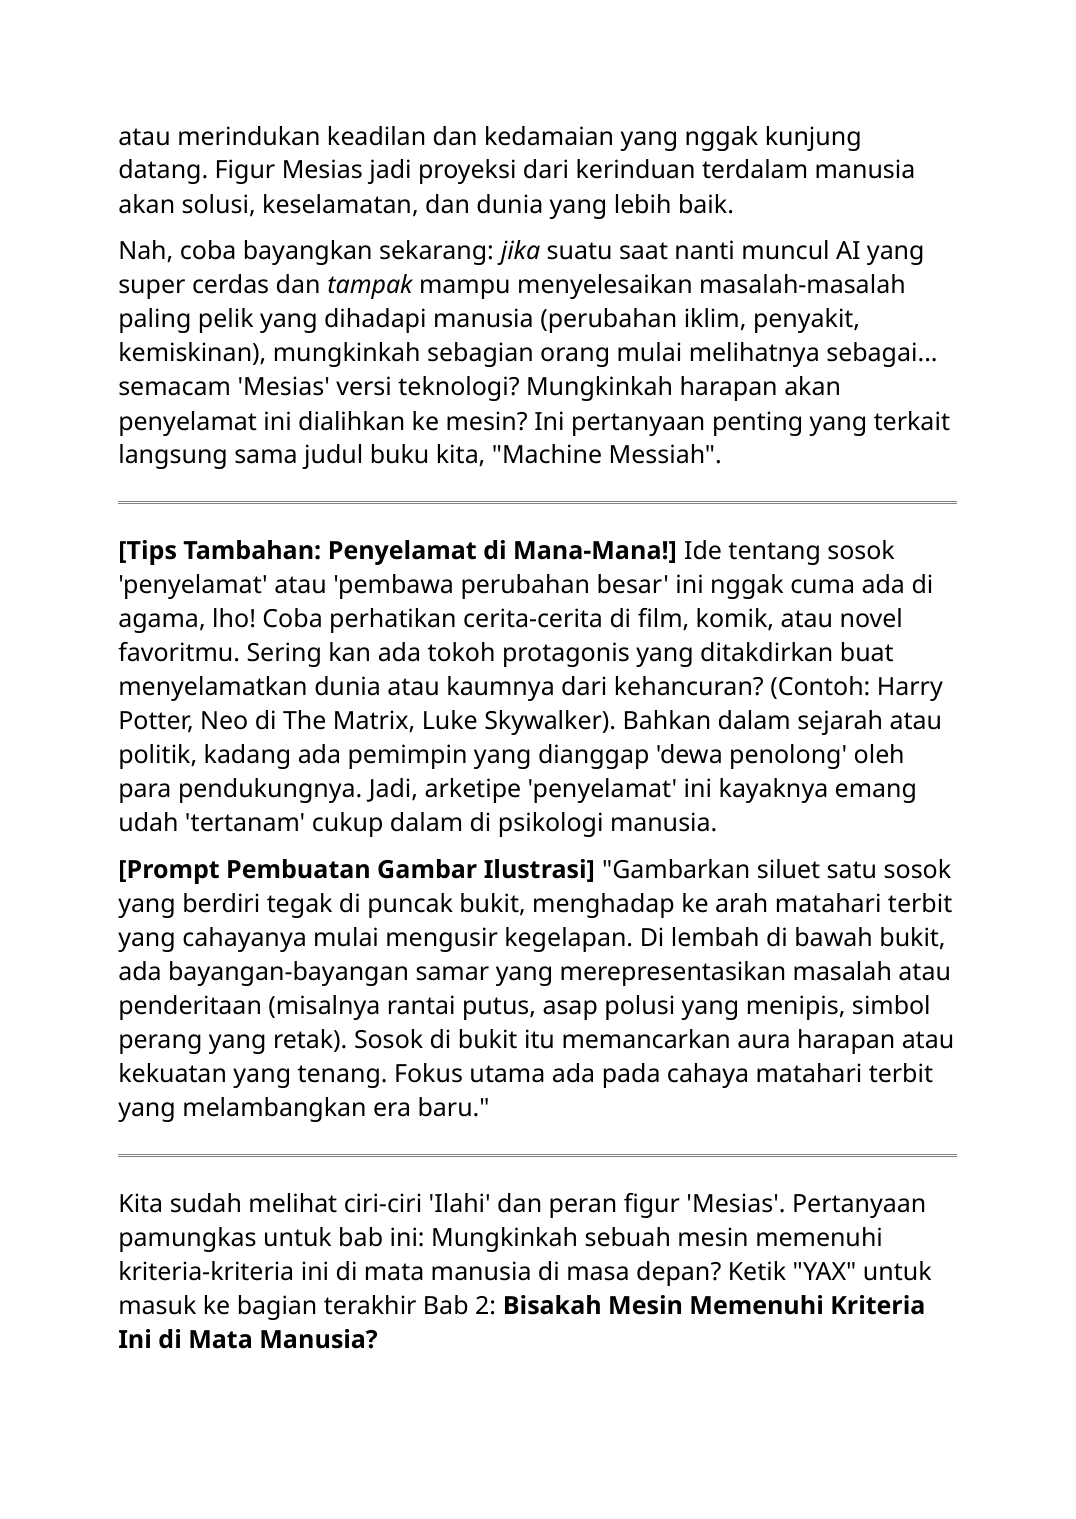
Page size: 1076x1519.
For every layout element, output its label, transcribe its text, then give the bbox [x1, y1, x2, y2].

text atau merindukan keadilan dan kedamaian yang nggak kunjung datang. Figur Mesias jadi proyeksi dari kerinduan terdalam manusia akan solusi, keselamatan, dan dunia yang lebih baik. [118, 118, 957, 220]
text Kita sudah melihat ciri-ciri 'Ilahi' dan peran figur 'Mesias'. Pertanyaan pamungkas untuk bab ini: Mungkinkah sebuah mesin memenuhi kriteria-kriteria ini di mata manusia di masa depan? Ketik "YAX" untuk masuk ke bagian terakhir Bab 2: Bisakah Mesin Memenuhi Kriteria Ini di Mata Manusia? [118, 1186, 957, 1356]
text [Prompt Pembuatan Gambar Ilustrasi] "Gambarkan siluet satu sosok yang berdiri tegak di puncak bukit, menghadap ke arah matahari terbit yang cahayanya mulai mengusir kegelapan. Di lembah di bawah bukit, ada bayangan-bayangan samar yang merepresentasikan masalah atau penderitaan (misalnya rantai putus, asap polusi yang menipis, simbol perang yang retak). Sosok di bukit itu memancarkan aura harapan atau kekuatan yang tenang. Fokus utama ada pada cahaya matahari terbit yang melambangkan era baru." [118, 852, 957, 1124]
text Nah, coba bayangkan sekarang: jika suatu saat nanti muncul AI yang super cerdas dan tampak mampu menyelesaikan masalah-masalah paling pelik yang dihadapi manusia (perubahan iklim, penyakit, kemiskinan), mungkinkah sebagian orang mulai melihatnya sebagai... semacam 'Mesias' versi teknologi? Mungkinkah harapan akan penyelamat ini dialihkan ke mesin? Ini pertanyaan penting yang terkait langsung sama judul buku kita, "Machine Messiah". [118, 233, 957, 471]
text [Tips Tambahan: Penyelamat di Mana-Mana!] Ide tentang sosok 'penyelamat' atau 'pembawa perubahan besar' ini nggak cuma ada di agama, lho! Coba perhatikan cerita-cerita di film, komik, atau novel favoritmu. Sering kan ada tokoh protagonis yang ditakdirkan buat menyelamatkan dunia atau kaumnya dari kehancuran? (Contoh: Harry Potter, Neo di The Matrix, Luke Skywalker). Bahkan dalam sejarah atau politik, kadang ada pemimpin yang dianggap 'dewa penolong' oleh para pendukungnya. Jadi, arketipe 'penyelamat' ini kayaknya emang udah 'tertanam' cukup dalam di psikologi manusia. [118, 533, 957, 839]
